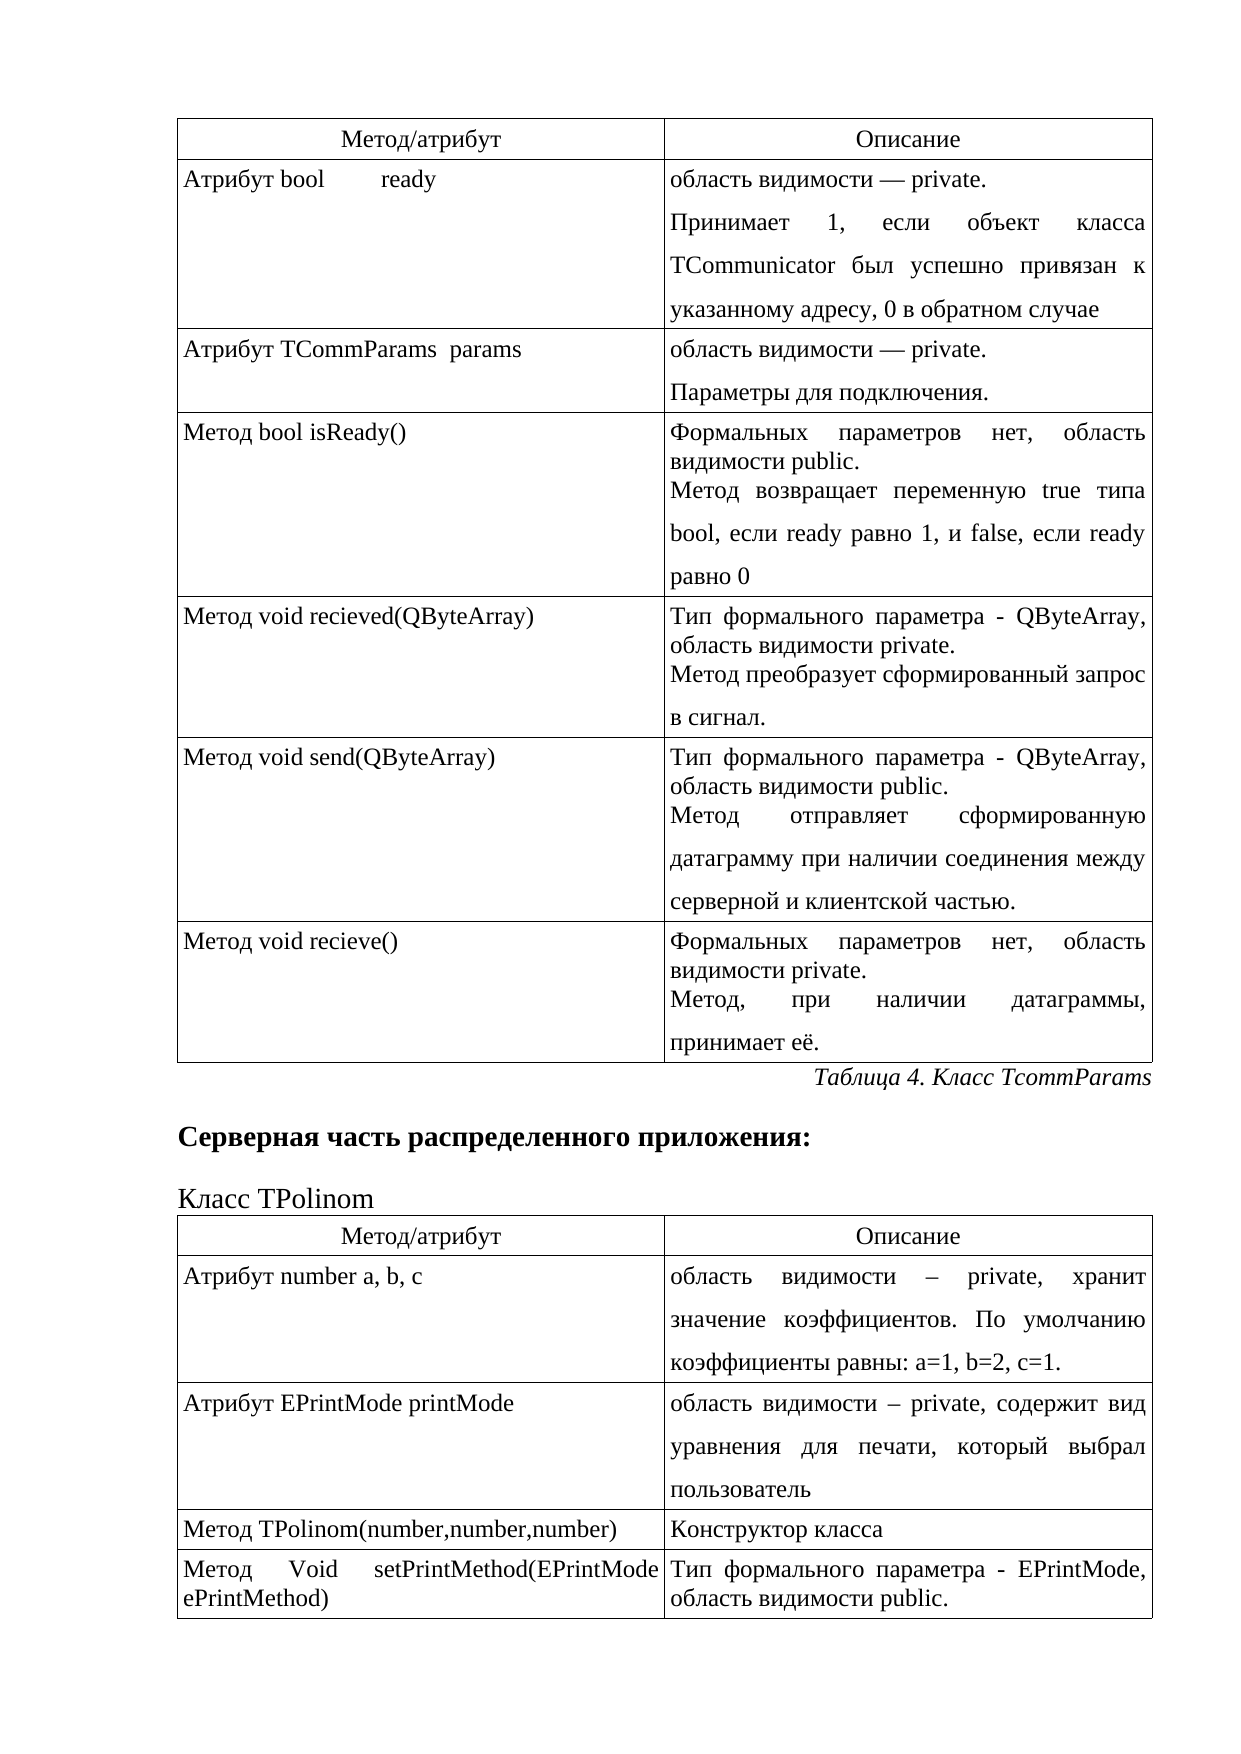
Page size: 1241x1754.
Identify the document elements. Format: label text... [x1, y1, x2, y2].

table_header Описание [665, 119, 1152, 158]
table_cell Формальных параметров нет, область видимости private. Метод, при наличии датаграммы, принимает её. [665, 922, 1152, 1062]
table_cell Конструктор класса [665, 1510, 1152, 1549]
table_header Метод/атрибут [178, 1216, 664, 1255]
table_cell Атрибут number a, b, c [178, 1256, 664, 1382]
table_cell область видимости — private. Параметры для подключения. [665, 329, 1152, 412]
table_cell Метод void recieved(QByteArray) [178, 597, 664, 737]
text Класс TPolinom [177, 1181, 1152, 1215]
table_header Описание [665, 1216, 1152, 1255]
table_cell Метод TPolinom(number,number,number) [178, 1510, 664, 1549]
table_cell Метод void recieve() [178, 922, 664, 1062]
text Таблица 4. Класс TcommParams [177, 1063, 1152, 1090]
table_cell Тип формального параметра - QByteArray, область видимости private. Метод преобразует сформированный запрос в сигнал. [665, 597, 1152, 737]
table_cell Тип формального параметра - EPrintMode, область видимости public. [665, 1550, 1152, 1618]
table_cell Метод bool isReady() [178, 413, 664, 596]
table_cell область видимости — private. Принимает 1, если объект класса TCommunicator был успешно привязан к указанному адресу, 0 в обратном случае [665, 160, 1152, 328]
table_cell Атрибут TCommParams params [178, 329, 664, 412]
table_header Метод/атрибут [178, 119, 664, 158]
table_cell Метод void send(QByteArray) [178, 738, 664, 921]
table_cell Атрибут bool ready [178, 160, 664, 328]
table_cell Формальных параметров нет, область видимости public. Метод возвращает переменную true типа bool, если ready равно 1, и false, если ready равно 0 [665, 413, 1152, 596]
table_cell Метод Void setPrintMethod(EPrintMode ePrintMethod) [178, 1550, 664, 1618]
table_cell область видимости – private, хранит значение коэффициентов. По умолчанию коэффициенты равны: a=1, b=2, c=1. [665, 1256, 1152, 1382]
table_cell Атрибут EPrintMode printMode [178, 1383, 664, 1508]
text Серверная часть распределенного приложения: [177, 1119, 1152, 1153]
table_cell область видимости – private, содержит вид уравнения для печати, который выбрал пользователь [665, 1383, 1152, 1508]
table_cell Тип формального параметра - QByteArray, область видимости public. Метод отправляет сформированную датаграмму при наличии соединения между серверной и клиентской частью. [665, 738, 1152, 921]
